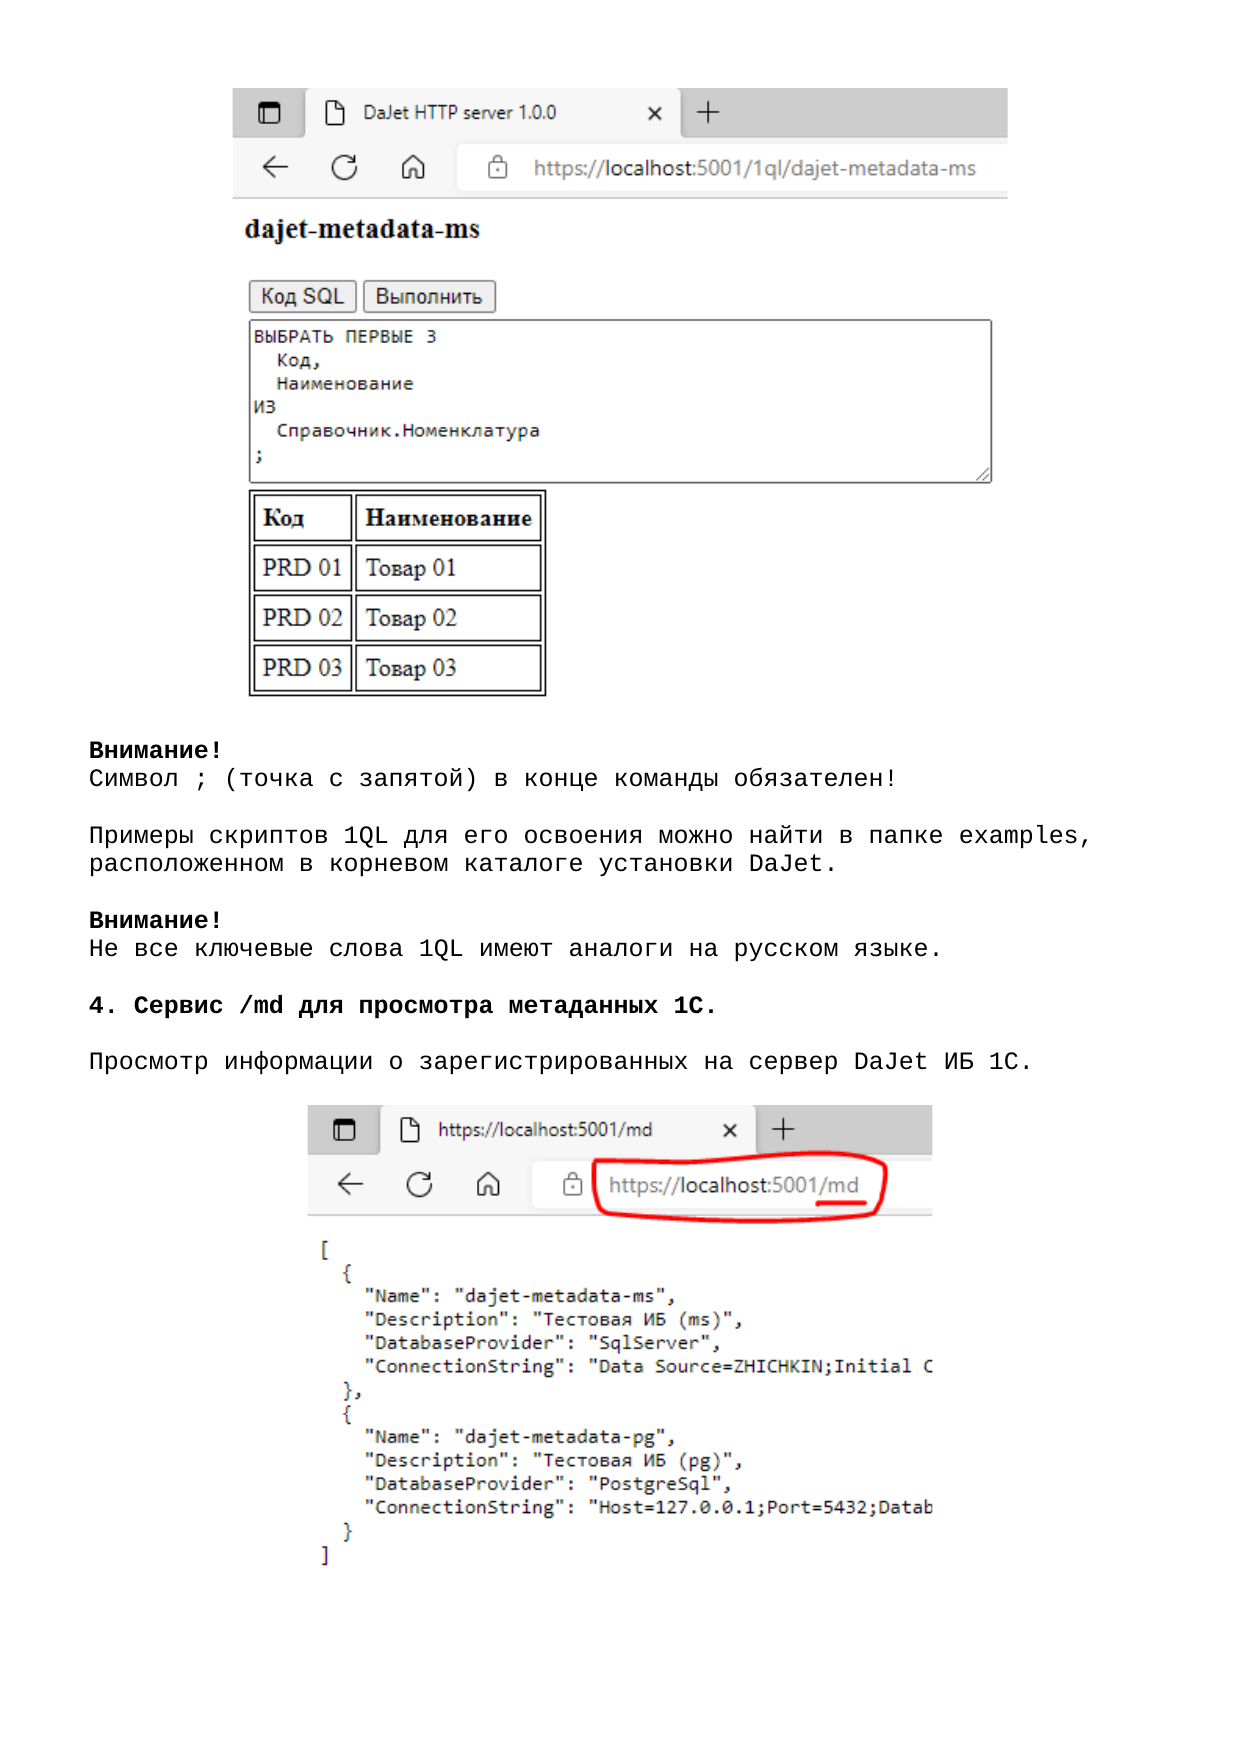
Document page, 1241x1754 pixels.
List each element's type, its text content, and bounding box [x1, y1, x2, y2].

picture [232, 88, 1008, 709]
text Примеры скриптов 1QL для его освоения можно найти в папке examples, расположенном в корневом каталоге установки DaJet. [88, 822, 1152, 879]
text 4. Сервис /md для просмотра метаданных 1С. [88, 992, 1152, 1021]
text Внимание! [88, 907, 1152, 936]
text Внимание! [88, 737, 1152, 766]
picture [307, 1105, 933, 1581]
text Символ ; (точка с запятой) в конце команды обязателен! [88, 766, 1152, 794]
text Не все ключевые слова 1QL имеют аналоги на русском языке. [88, 936, 1152, 964]
text Просмотр информации о зарегистрированных на сервер DaJet ИБ 1С. [88, 1049, 1152, 1077]
